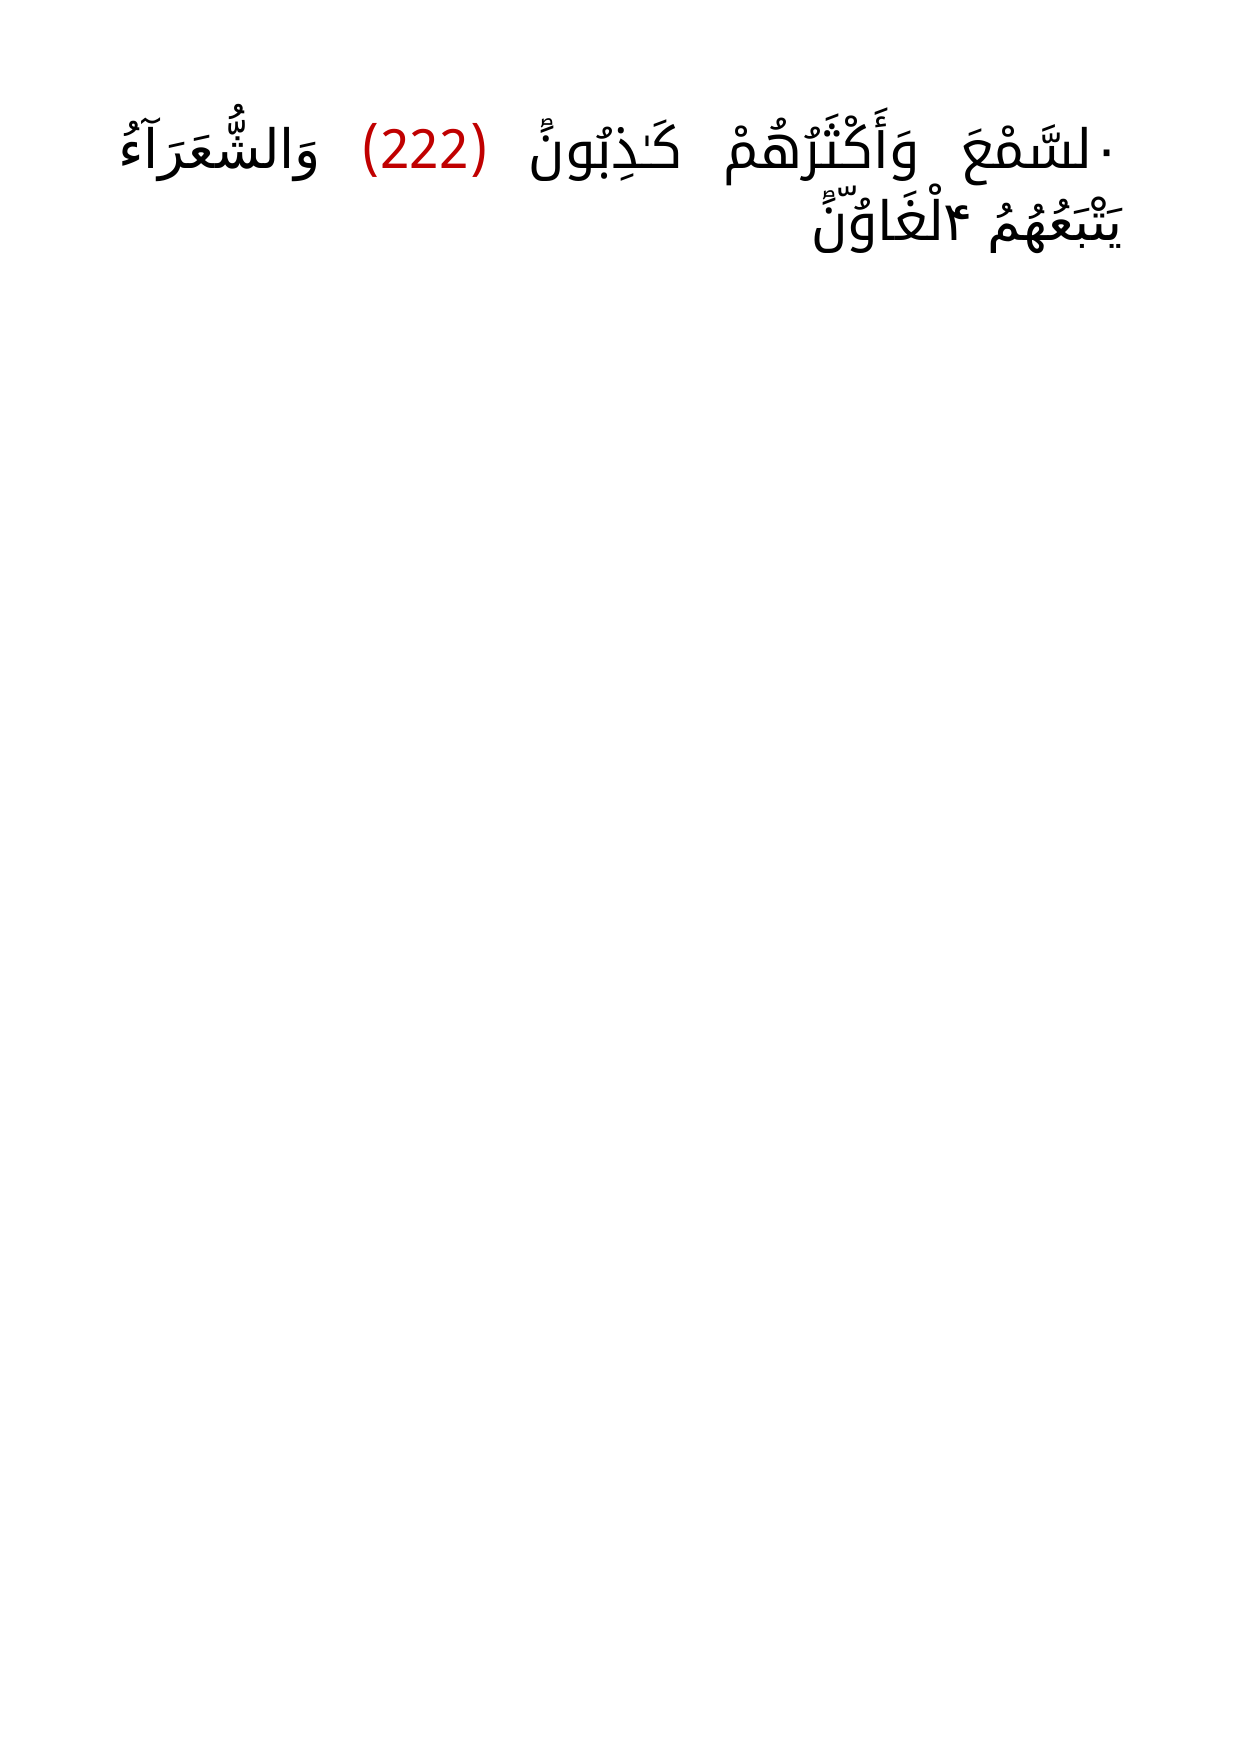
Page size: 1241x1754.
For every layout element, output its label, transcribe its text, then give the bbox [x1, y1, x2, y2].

text لاَ يُومِنُونَ بِهِ” حَتَّيٰ يَرَوُاْ ۴لْعَذَابَ ۰لاَلِيمَ (201) فَيَاتِيَهُم بَغْتَةً وَهُمْ لاَ يَشْعُرُونَ (202) فَيَقُولُواْ هَلْ نَحْنُ مُنظَرُونَؐ (203) أَفَبِعَذَابِنَا يَسْتَعْجِلُونَؐ (204) أَفَرَ×يْــتَ إِن مَّتَّعْنَـٰهُمْ سِنِينَ (205) ثُمَّ جَآءَهُم مَّا كَانُواْ يُوعَدُونَ (206) مَآ أَغْنۭــيٰ عَنْهُم مَّا كَانُواْ يُمَتَّعُونَؐ (207) وَمَآ أَهْلَكْنَا مِن قَرْيَةٖ اِلاَّ لَهَا مُنذِرُونَ (208) ذِكْرۭيٰؐ وَمَا كُنَّا ظَـٰلِمِينَؐ (209) ® وَمَا تَنَزَّلَــتْ بِهِ ۱لشَّيَـٰطِينُ وَمَا يَنۢبَغِى لَهُمْ وَمَا يَسْتَطِيعُونَؐ (210) إِنَّهُمْ عَـنِ ۱لسَّمْعِ لَمَعْزُولُونَؐ (211) فَلاَ تَدْعُ مَعَ ۰للَّهِ إِچَهاٗ —اخَرَ فَتَكُونَ مِــنَ ۰لْمُعَذَّبِينَؐ (212) وَأَنذِرْ عَشِيرَتَكَ ۰لاَقْرَبِينَ (213) وَاخْفِـضْ جَنَاحَــكَ لِمَنِ 'تَّبَعَــكَ مِــنَ ۰لْمُومِنِينَؐ (214) فَإِنننْ عَصَوْكككَ فَقُـلِ اِنِّى بَرۣىٓءٌ مِّمَّا تَعْمَلُونَؐ (215) فَتَوَكَّــلْ عَلَي ۰لْعَزۣيزۣ ۱لرَّحِيمِ (216) ۱ﻟ﮲ يَرۭيٰــكَ حِيــنَ تَقُومُ (217) وَتَقَلُّبَــكَ فِى ۱ڤسَّـٰجِدِينَؐ (218) إِنَّهُ„ هُوَ ۰لسَّمِيعُ ۴لْعَلِيمُؐ (219) هَلُ ۷نَبِّيؖكُمْ عَلَيٰ مَن تَنَزَّلُ ۴لشَّيَـٰطِينُ (220) تَنَزَّلُ عَلَــيٰ كُــلّۣ أَفَّاكٖ اَثِيمٍ (221) يُلْقُونَ ۰لسَّمْعَ وَأَكْثَرُهُمْ كَـٰذِبُونَؐ (222) وَالشُّعَرَآءُ يَتْبَعُهُمُ ۴لْغَاوُﹼنَؐ [118, 118, 1122, 263]
